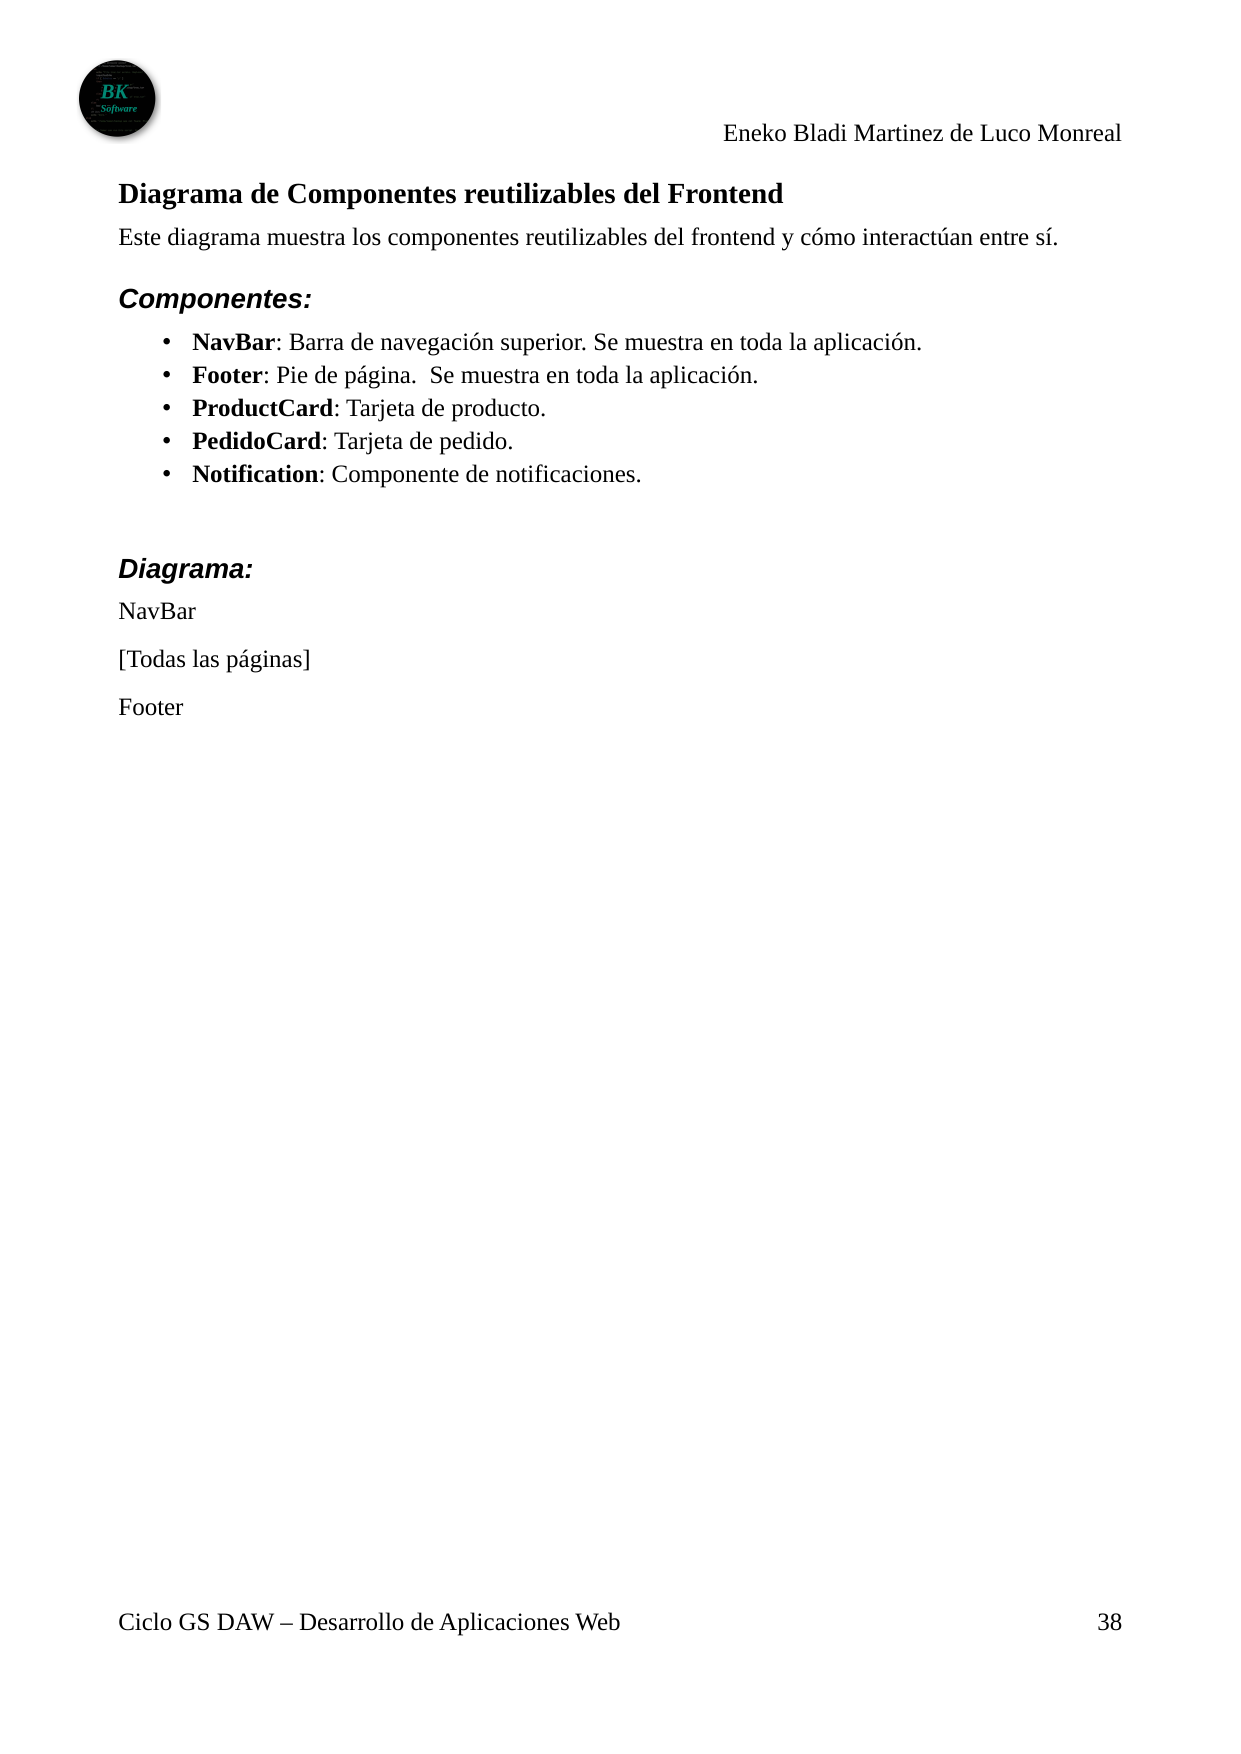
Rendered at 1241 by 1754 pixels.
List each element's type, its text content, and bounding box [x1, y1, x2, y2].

subtitle Componentes: [118, 282, 1122, 314]
list Notification: Componente de notificaciones. [162, 459, 1122, 488]
text NavBar [118, 596, 1122, 625]
text Este diagrama muestra los componentes reutilizables del frontend y cómo interactúan entre sí. [118, 222, 1122, 251]
picture [76, 58, 162, 144]
list ProductCard: Tarjeta de producto. [162, 393, 1122, 422]
text Footer [118, 692, 1122, 720]
list PedidoCard: Tarjeta de pedido. [162, 426, 1122, 455]
text [Todas las páginas] [118, 644, 1122, 673]
subtitle Diagrama de Componentes reutilizables del Frontend [118, 176, 1122, 210]
list Footer: Pie de página. Se muestra en toda la aplicación. [162, 360, 1122, 389]
list NavBar: Barra de navegación superior. Se muestra en toda la aplicación. [162, 327, 1122, 356]
subtitle Diagrama: [118, 552, 1122, 584]
